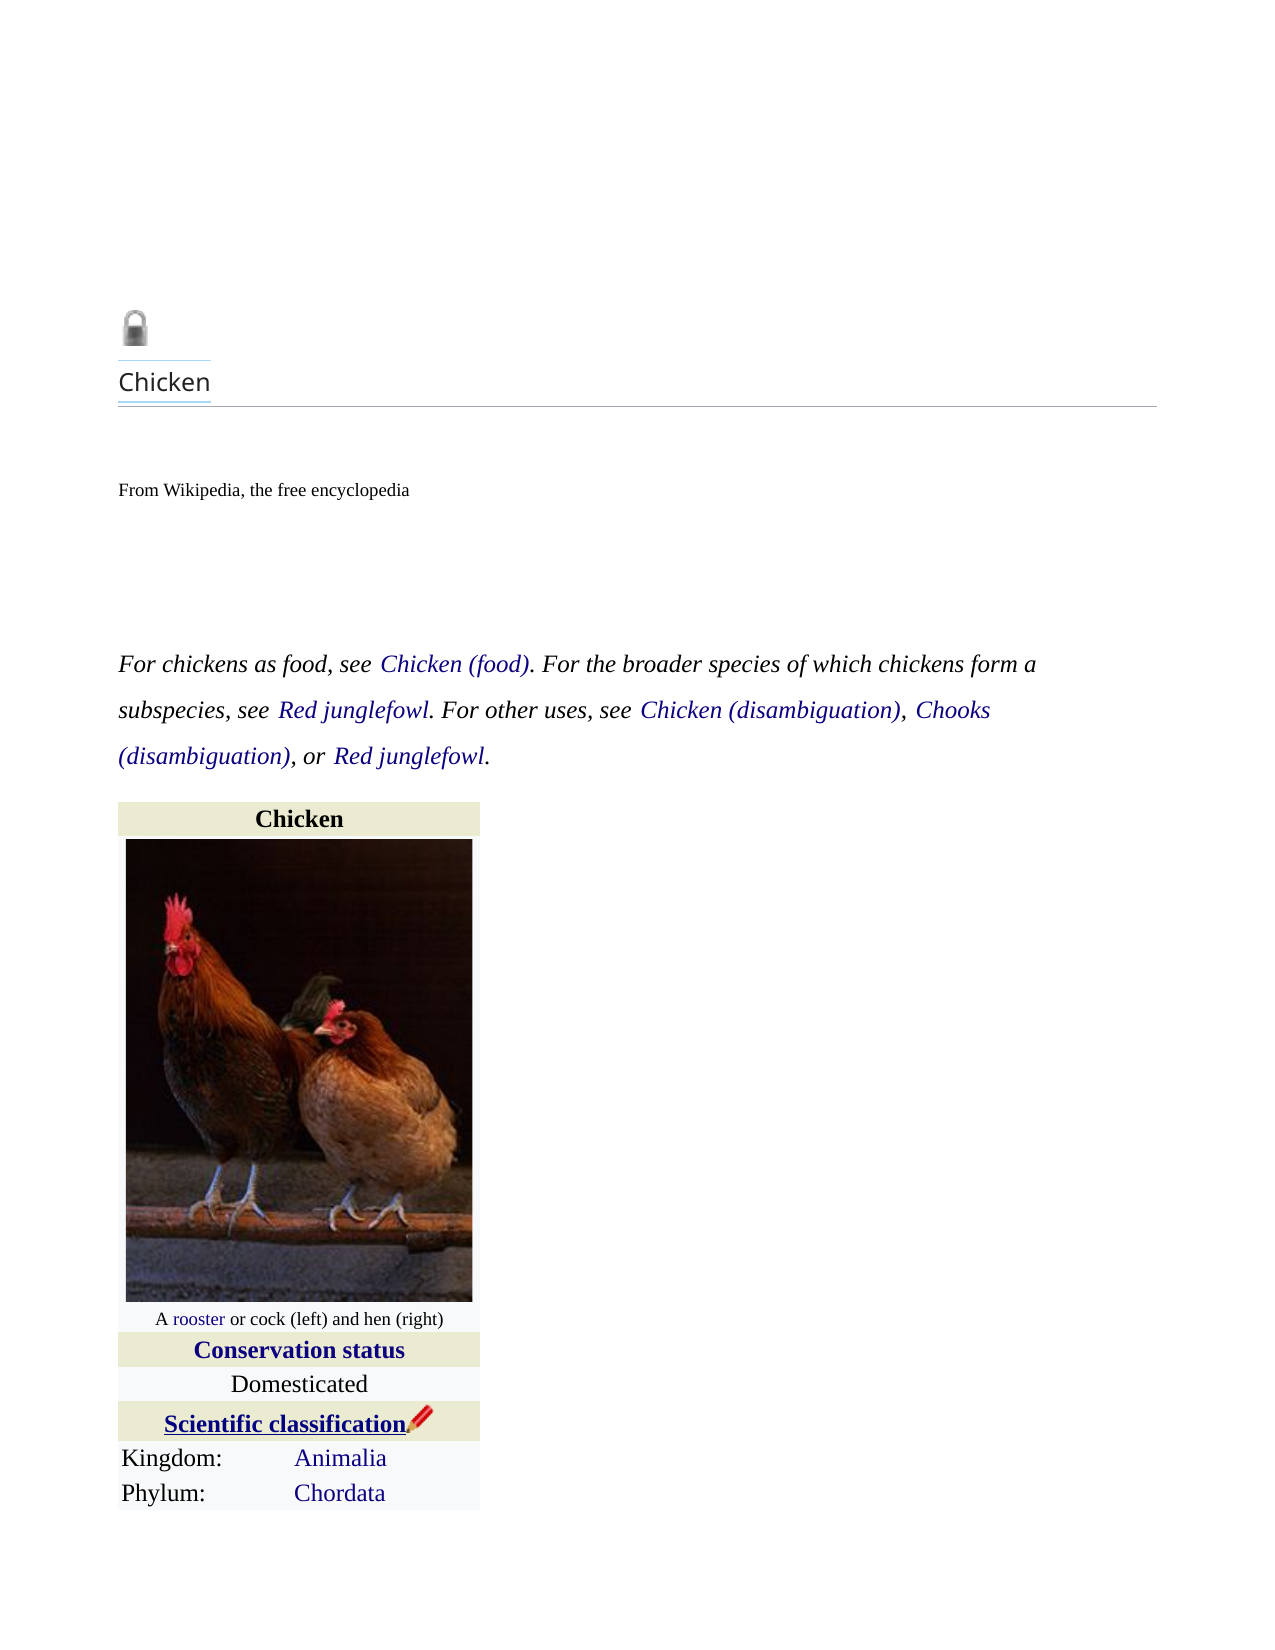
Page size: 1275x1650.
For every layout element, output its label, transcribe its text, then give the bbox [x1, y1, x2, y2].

text From Wikipedia, the free encyclopedia [118, 479, 1157, 501]
table_cell Kingdom: [118, 1441, 291, 1475]
table_cell Chordata [291, 1475, 480, 1510]
table_cell Domesticated [118, 1367, 480, 1401]
picture [118, 310, 153, 346]
subtitle Chicken [118, 360, 1157, 406]
table_cell [118, 836, 480, 1304]
table_cell Animalia [291, 1441, 480, 1475]
table_cell Scientific classification [118, 1401, 480, 1441]
table_cell A rooster or cock (left) and hen (right) [118, 1305, 480, 1332]
table_cell Phylum: [118, 1475, 291, 1510]
table_header Chicken [118, 802, 480, 836]
picture [406, 1404, 435, 1433]
picture [125, 839, 473, 1302]
table_cell Conservation status [118, 1332, 480, 1367]
text For chickens as food, see Chicken (food). For the broader species of which chickens form a subspecies, see Red junglefowl. For other uses, see Chicken (disambiguation), Chooks (disambiguation), or Red junglefowl. [118, 649, 1157, 770]
